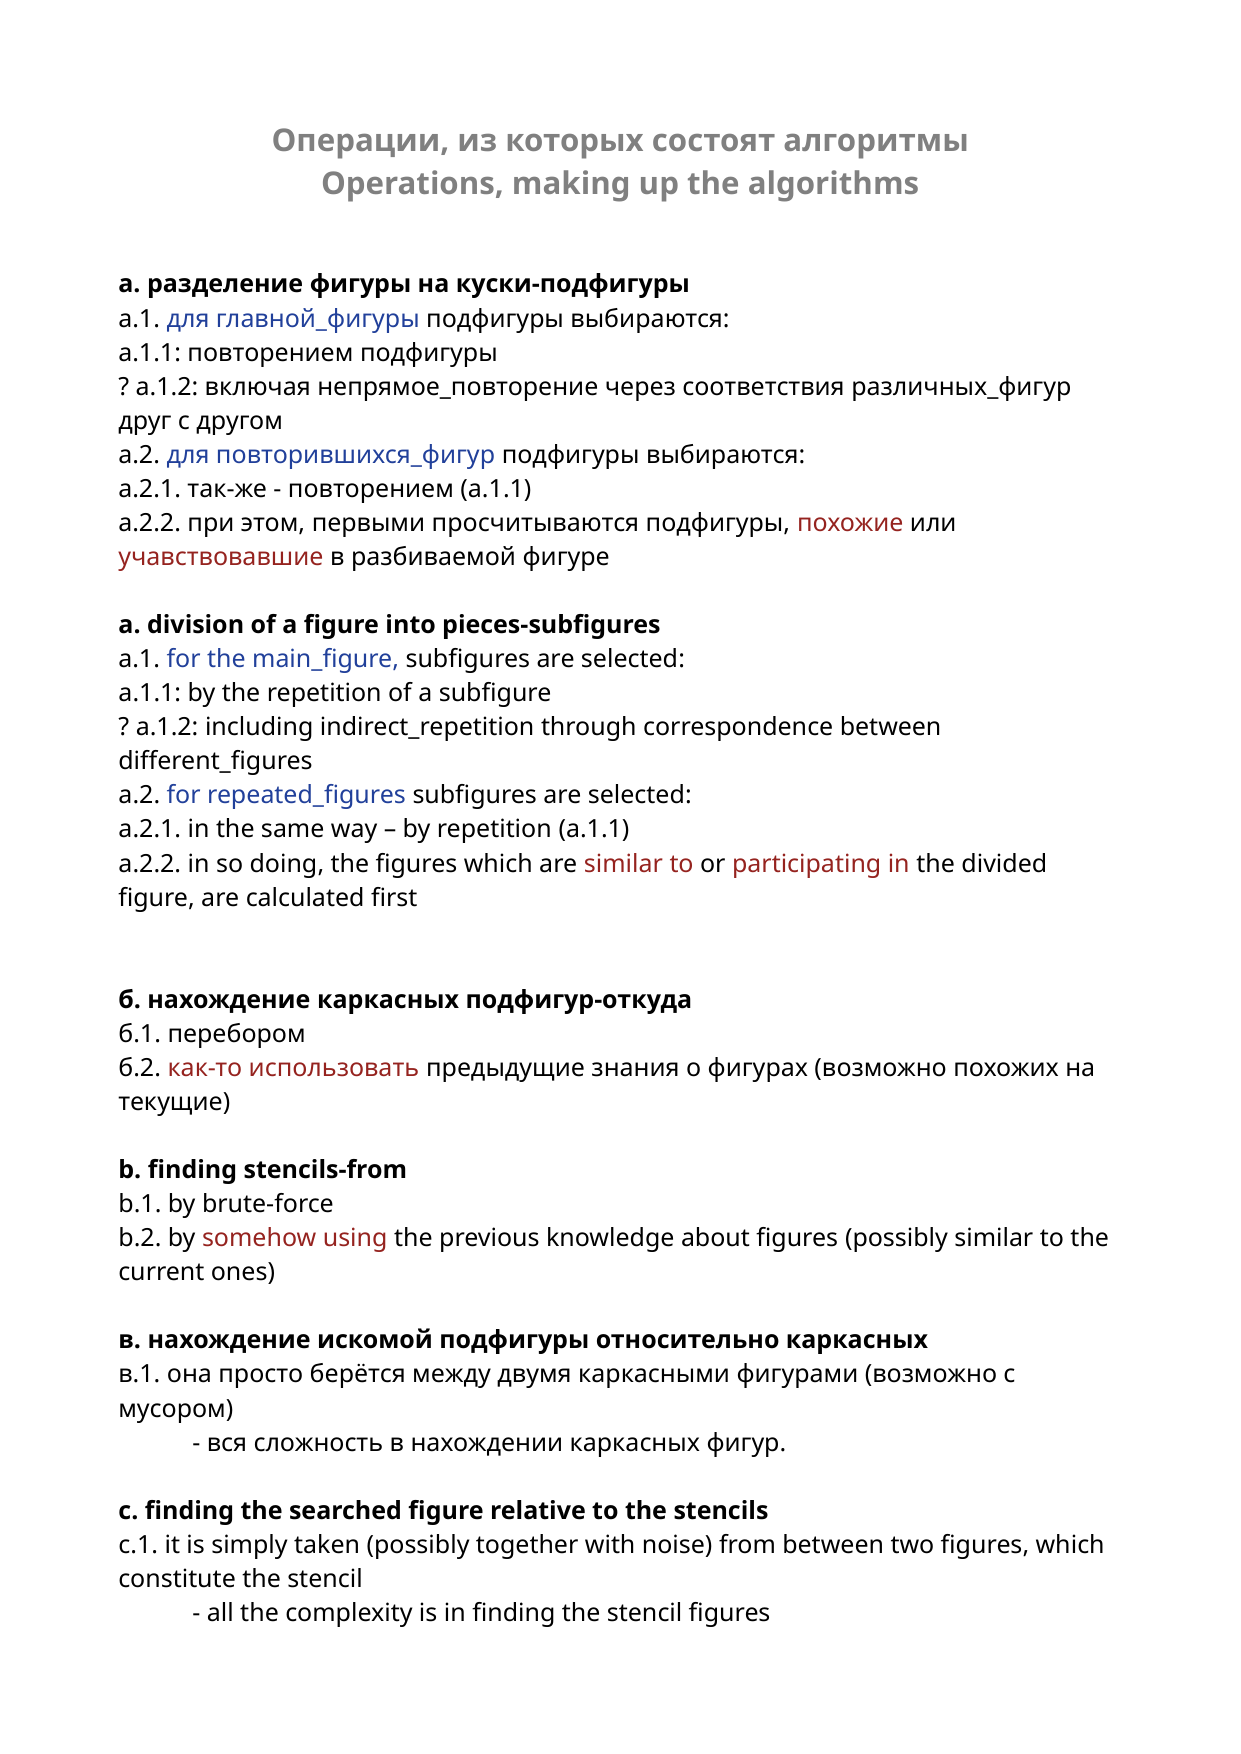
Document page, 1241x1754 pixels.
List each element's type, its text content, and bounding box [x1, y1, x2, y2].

text c. finding the searched figure relative to the stencils [118, 1492, 1122, 1526]
text Операции, из которых состоят алгоритмы [118, 118, 1122, 161]
text б. нахождение каркасных подфигур-откуда [118, 981, 1122, 1016]
text б.1. перебором [118, 1016, 1122, 1049]
text ? a.1.2: including indirect_repetition through correspondence between different_figures [118, 709, 1122, 777]
text a.2.2. in so doing, the figures which are similar to or participating in the divided figure, are calculated first [118, 845, 1122, 913]
text a.2. for repeated_figures subfigures are selected: [118, 777, 1122, 811]
text а.2.1. так-же - повторением (а.1.1) [118, 471, 1122, 504]
text а.1.1: повторением подфигуры [118, 334, 1122, 368]
text a.2.1. in the same way – by repetition (a.1.1) [118, 811, 1122, 845]
text а.1. для главной_фигуры подфигуры выбираются: [118, 300, 1122, 334]
text ? а.1.2: включая непрямое_повторение через соответствия различных_фигур друг с другом [118, 368, 1122, 436]
text b.1. by brute-force [118, 1186, 1122, 1220]
text b.2. by somehow using the previous knowledge about figures (possibly similar to the current ones) [118, 1220, 1122, 1288]
text - all the complexity is in finding the stencil figures [118, 1594, 1122, 1629]
text c.1. it is simply taken (possibly together with noise) from between two figures, which constitute the stencil [118, 1526, 1122, 1594]
text Operations, making up the algorithms [118, 161, 1122, 203]
text а.2. для повторившихся_фигур подфигуры выбираются: [118, 436, 1122, 471]
text б.2. как-то использовать предыдущие знания о фигурах (возможно похожих на текущие) [118, 1049, 1122, 1118]
text а. разделение фигуры на куски-подфигуры [118, 266, 1122, 300]
text a.1.1: by the repetition of a subfigure [118, 675, 1122, 709]
text - вся сложность в нахождении каркасных фигур. [118, 1424, 1122, 1458]
text в.1. она просто берётся между двумя каркасными фигурами (возможно с мусором) [118, 1356, 1122, 1424]
text b. finding stencils-from [118, 1152, 1122, 1186]
text в. нахождение искомой подфигуры относительно каркасных [118, 1322, 1122, 1356]
text a. division of a figure into pieces-subfigures [118, 607, 1122, 641]
text а.2.2. при этом, первыми просчитываются подфигуры, похожие или учавствовавшие в разбиваемой фигуре [118, 504, 1122, 573]
text а.1. for the main_figure, subfigures are selected: [118, 641, 1122, 675]
